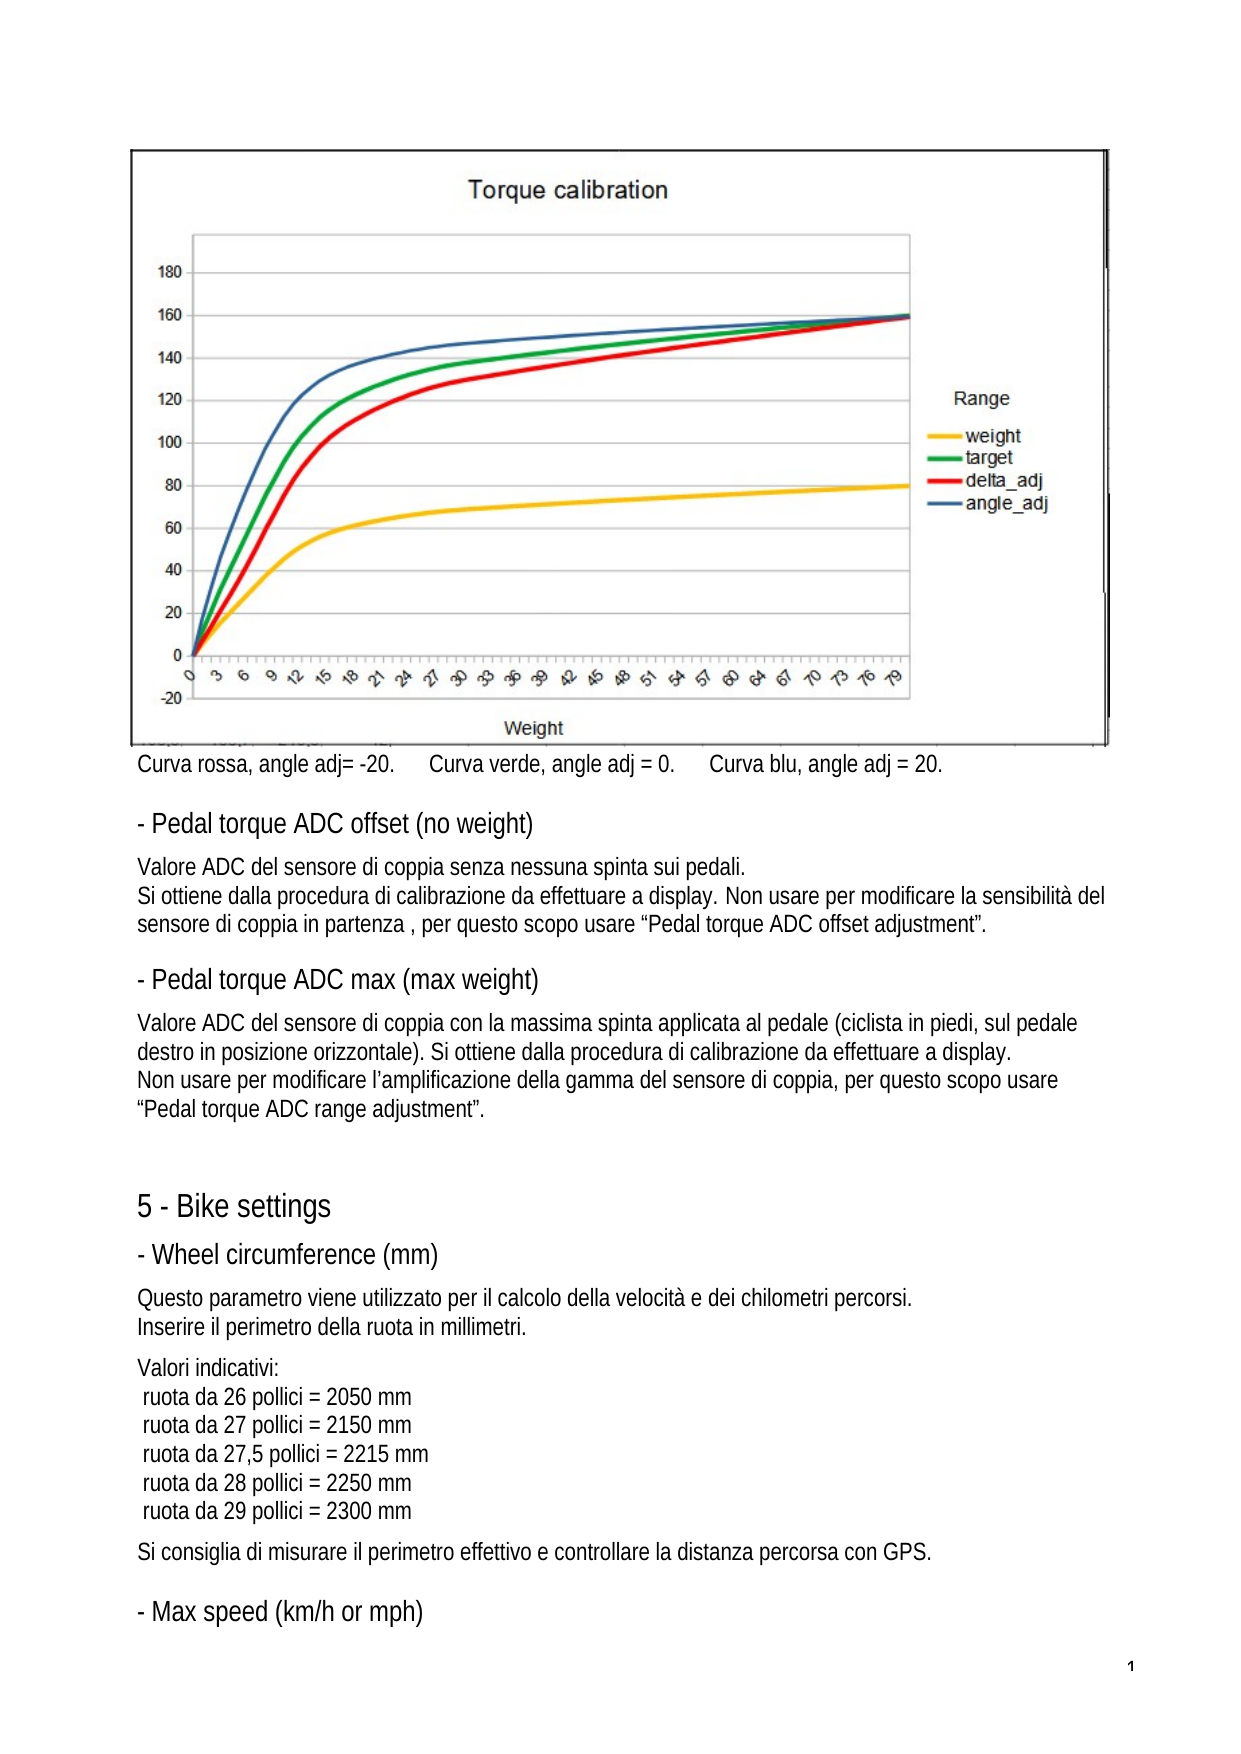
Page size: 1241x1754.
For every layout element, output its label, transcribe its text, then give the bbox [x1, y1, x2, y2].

subtitle Valore ADC del sensore di coppia con la massima spinta applicata al pedale (ciclista in piedi, sul pedale destro in posizione orizzontale). Si ottiene dalla procedura di calibrazione da effettuare a display. [137, 1008, 1122, 1065]
text - Max speed (km/h or mph) [137, 1594, 1122, 1628]
text ruota da 26 pollici = 2050 mm [137, 1382, 1122, 1410]
picture [131, 149, 1109, 747]
subtitle Non usare per modificare l’amplificazione della gamma del sensore di coppia, per questo scopo usare “Pedal torque ADC range adjustment”. [137, 1065, 1122, 1122]
text Valori indicativi: [137, 1353, 1122, 1382]
text ruota da 27,5 pollici = 2215 mm [137, 1439, 1122, 1467]
text Curva rossa, angle adj= -20. Curva verde, angle adj = 0. Curva blu, angle adj = 20. [137, 148, 1122, 777]
text ruota da 27 pollici = 2150 mm [137, 1410, 1122, 1439]
text Inserire il perimetro della ruota in millimetri. [137, 1312, 1122, 1340]
text - Pedal torque ADC max (max weight) [137, 962, 1122, 995]
text 5 - Bike settings [137, 1186, 1122, 1225]
text Si consiglia di misurare il perimetro effettivo e controllare la distanza percorsa con GPS. [137, 1537, 1122, 1566]
text Questo parametro viene utilizzato per il calcolo della velocità e dei chilometri percorsi. [137, 1283, 1122, 1312]
subtitle Valore ADC del sensore di coppia senza nessuna spinta sui pedali. [137, 852, 1122, 881]
text ruota da 29 pollici = 2300 mm [137, 1496, 1122, 1525]
text - Pedal torque ADC offset (no weight) [137, 806, 1122, 839]
text Si ottiene dalla procedura di calibrazione da effettuare a display. Non usare per modificare la sensibilità del sensore di coppia in partenza , per questo scopo usare “Pedal torque ADC offset adjustment”. [137, 881, 1122, 938]
text ruota da 28 pollici = 2250 mm [137, 1467, 1122, 1496]
text - Wheel circumference (mm) [137, 1237, 1122, 1271]
